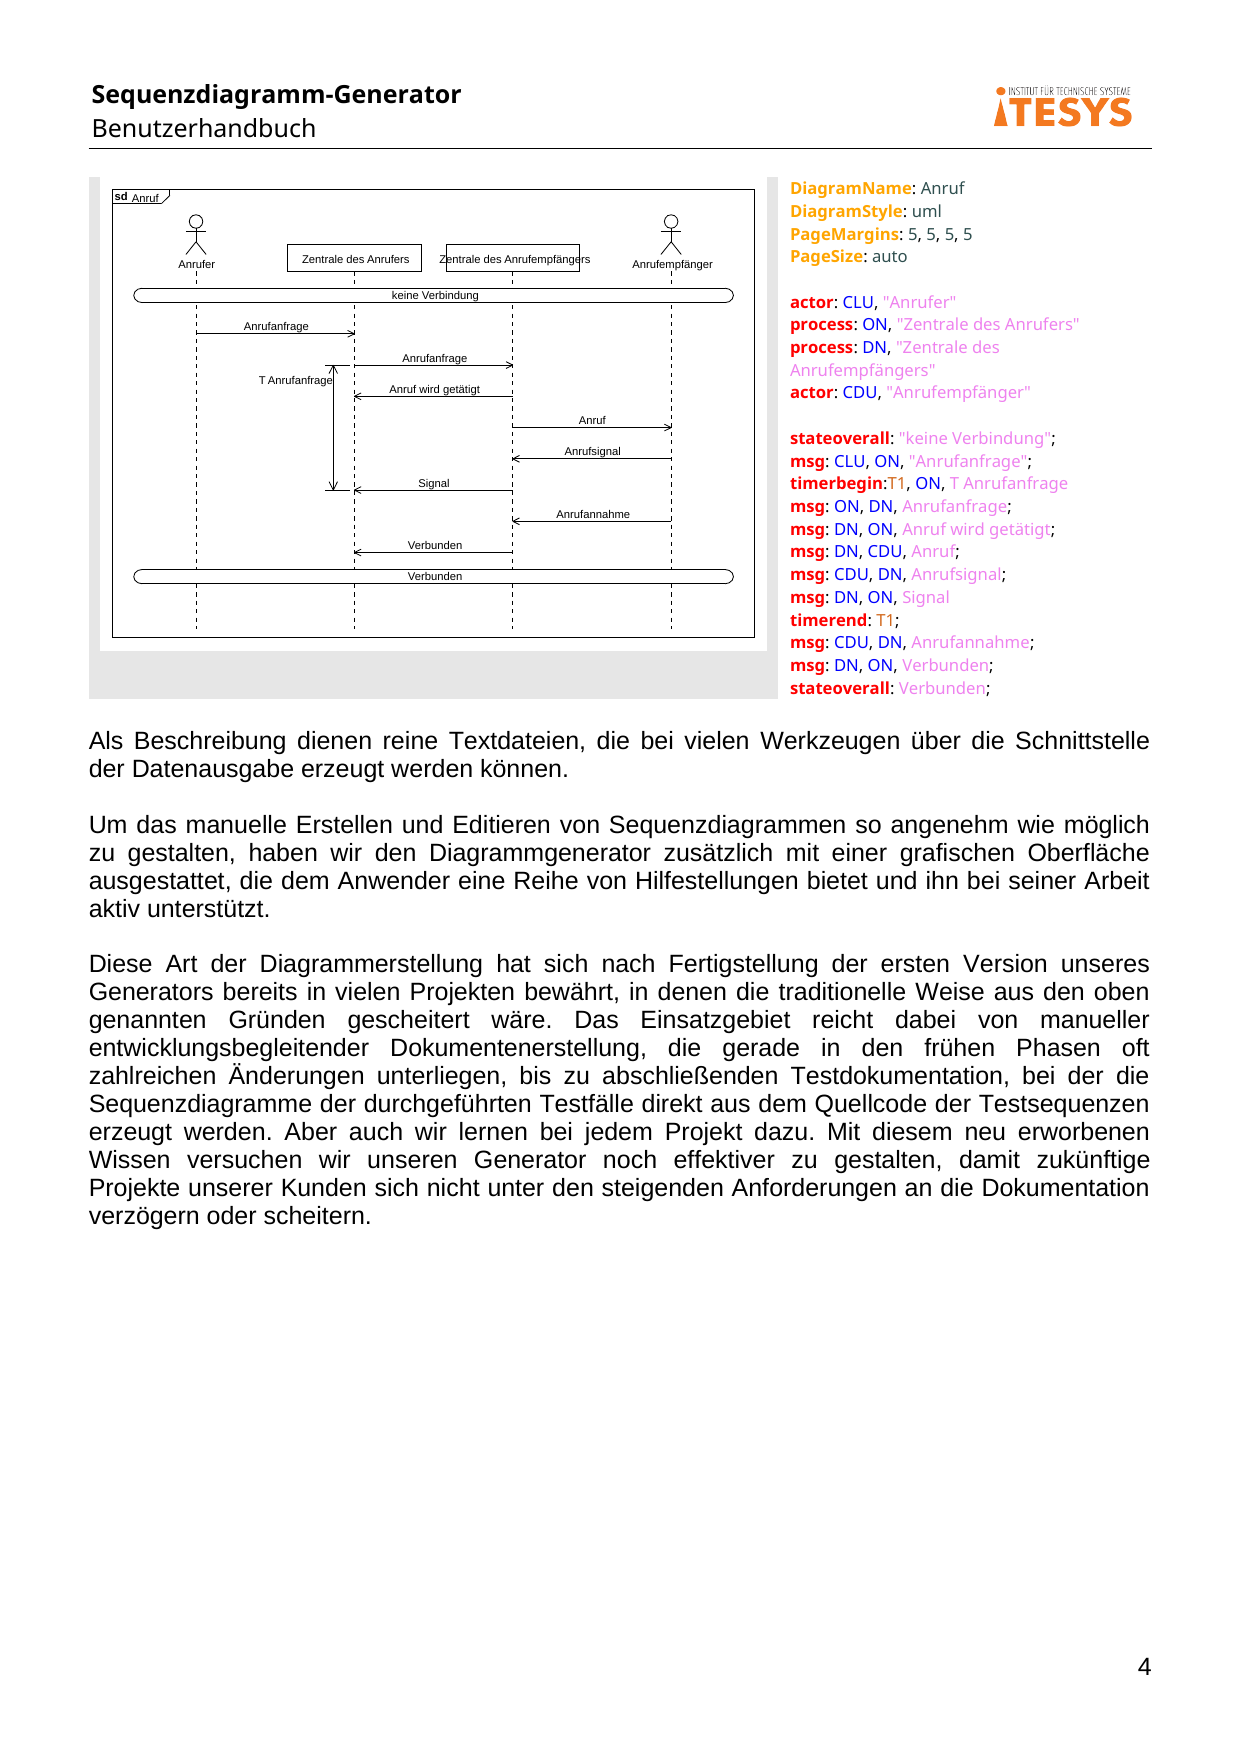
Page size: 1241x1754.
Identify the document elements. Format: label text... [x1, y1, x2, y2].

text Um das manuelle Erstellen und Editieren von Sequenzdiagrammen so angenehm wie möglich zu gestalten, haben wir den Diagrammgenerator zusätzlich mit einer grafischen Oberfläche ausgestattet, die dem Anwender eine Reihe von Hilfestellungen bietet und ihn bei seiner Arbeit aktiv unterstützt. [88, 811, 1152, 922]
table_header DiagramName: Anruf DiagramStyle: uml PageMargins: 5, 5, 5, 5 PageSize: auto actor: CLU, "Anrufer" process: ON, "Zentrale des Anrufers" process: DN, "Zentrale des Anrufempfängers" actor: CDU, "Anrufempfänger" stateoverall: "keine Verbindung"; msg: CLU, ON, "Anrufanfrage"; timerbegin:T1, ON, T Anrufanfrage msg: ON, DN, Anrufanfrage; msg: DN, ON, Anruf wird getätigt; msg: DN, CDU, Anruf; msg: CDU, DN, Anrufsignal; msg: DN, ON, Signal timerend: T1; msg: CDU, DN, Anrufannahme; msg: DN, ON, Verbunden; stateoverall: Verbunden; [779, 177, 1151, 699]
picture [993, 85, 1133, 127]
text Diese Art der Diagrammerstellung hat sich nach Fertigstellung der ersten Version unseres Generators bereits in vielen Projekten bewährt, in denen die traditionelle Weise aus den oben genannten Gründen gescheitert wäre. Das Einsatzgebiet reicht dabei von manueller entwicklungsbegleitender Dokumentenerstellung, die gerade in den frühen Phasen oft zahlreichen Änderungen unterliegen, bis zu abschließenden Testdokumentation, bei der die Sequenzdiagramme der durchgeführten Testfälle direkt aus dem Quellcode der Testsequenzen erzeugt werden. Aber auch wir lernen bei jedem Projekt dazu. Mit diesem neu erworbenen Wissen versuchen wir unseren Generator noch effektiver zu gestalten, damit zukünftige Projekte unserer Kunden sich nicht unter den steigenden Anforderungen an die Dokumentation verzögern oder scheitern. [88, 950, 1152, 1229]
text Als Beschreibung dienen reine Textdateien, die bei vielen Werkzeugen über die Schnittstelle der Datenausgabe erzeugt werden können. [88, 727, 1152, 783]
table_header [89, 177, 778, 699]
